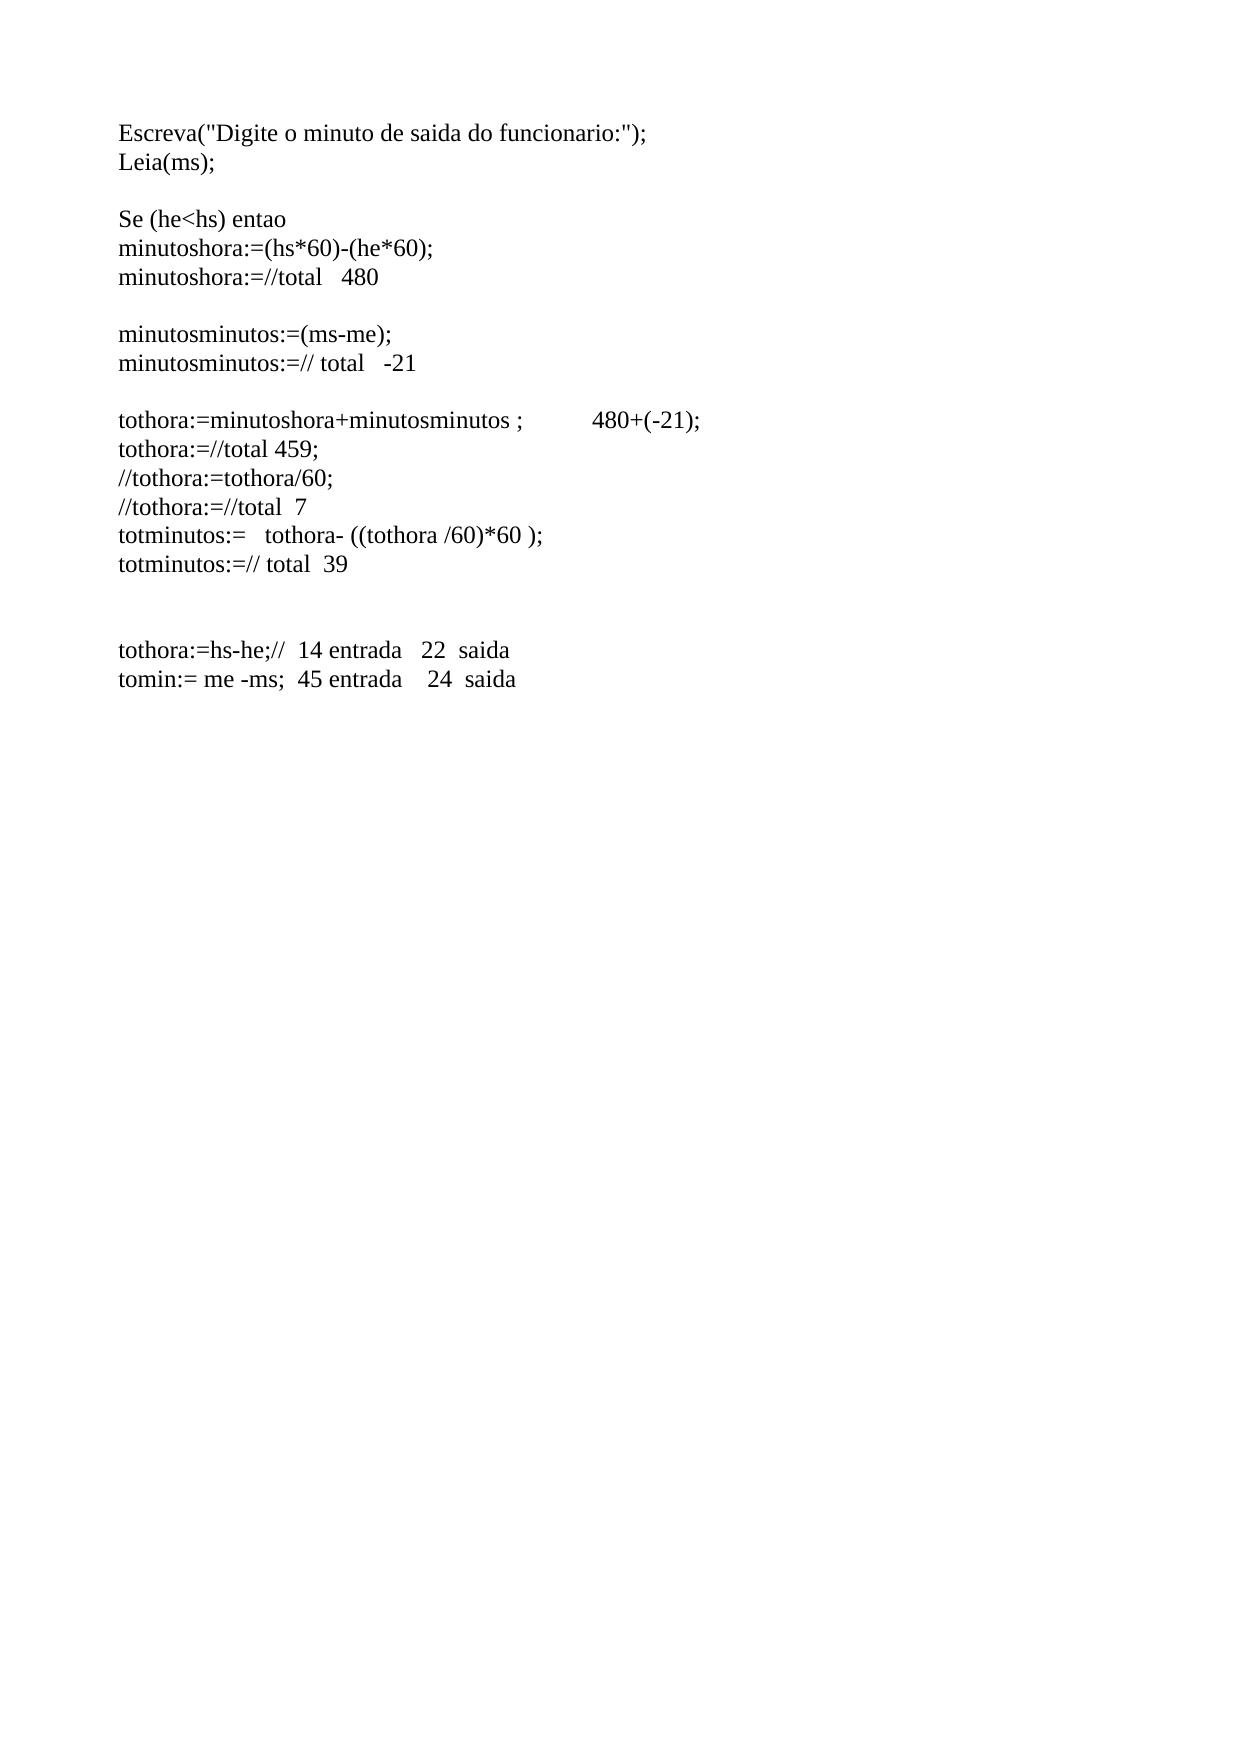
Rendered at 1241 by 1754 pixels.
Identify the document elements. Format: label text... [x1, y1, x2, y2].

text minutosminutos:=// total -21 [118, 348, 1122, 377]
text //tothora:=//total 7 [118, 492, 1122, 521]
text Se (he<hs) entao [118, 204, 1122, 233]
text //tothora:=tothora/60; [118, 463, 1122, 492]
text minutoshora:=//total 480 [118, 262, 1122, 291]
text tothora:=hs-he;// 14 entrada 22 saida [118, 636, 1122, 664]
text tothora:=minutoshora+minutosminutos ; 480+(-21); [118, 406, 1122, 434]
text totminutos:= tothora- ((tothora /60)*60 ); [118, 521, 1122, 549]
text totminutos:=// total 39 [118, 549, 1122, 578]
text Escreva("Digite o minuto de saida do funcionario:"); [118, 118, 1122, 147]
text Leia(ms); [118, 147, 1122, 176]
text minutosminutos:=(ms-me); [118, 319, 1122, 348]
text minutoshora:=(hs*60)-(he*60); [118, 233, 1122, 262]
text tothora:=//total 459; [118, 434, 1122, 463]
text tomin:= me -ms; 45 entrada 24 saida [118, 664, 1122, 693]
